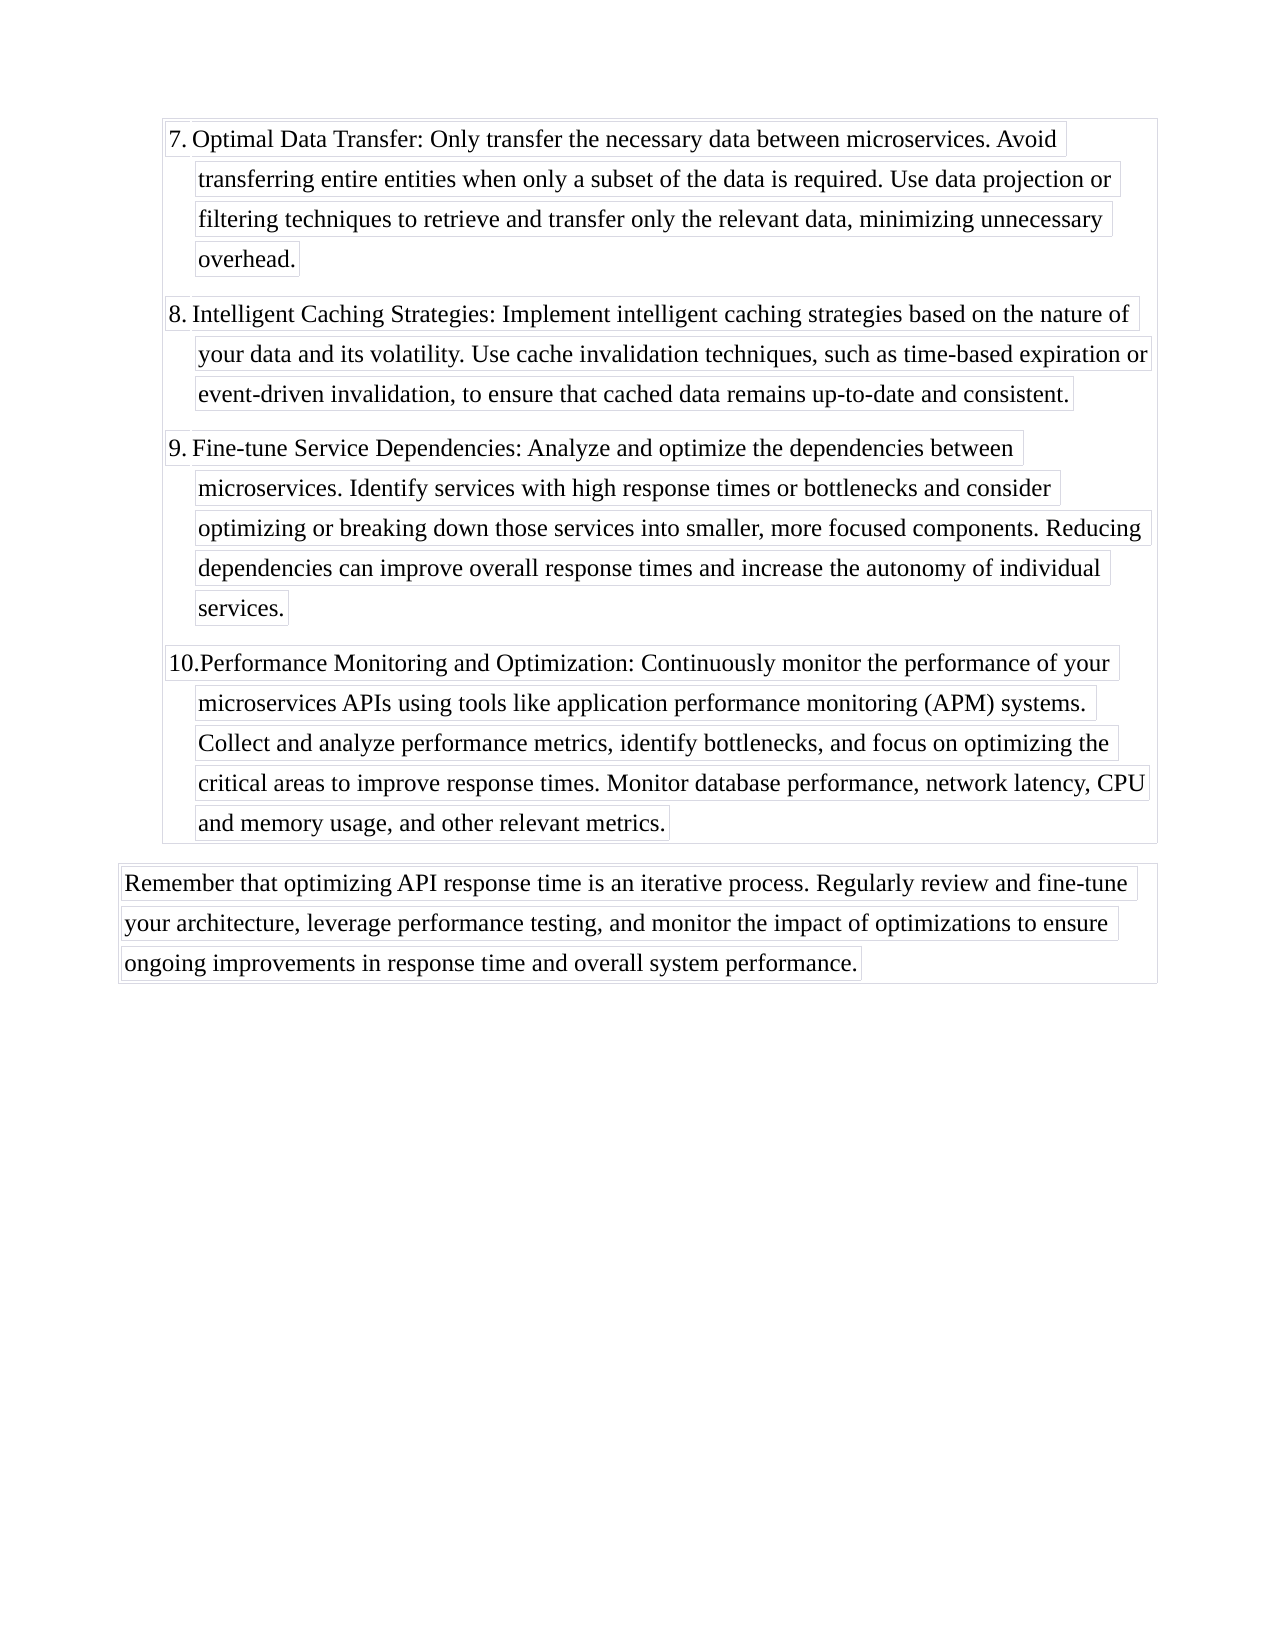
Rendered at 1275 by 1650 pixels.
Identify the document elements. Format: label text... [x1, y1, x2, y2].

list Optimal Data Transfer: Only transfer the necessary data between microservices. Avoid transferring entire entities when only a subset of the data is required. Use data projection or filtering techniques to retrieve and transfer only the relevant data, minimizing unnecessary overhead. [163, 119, 1157, 276]
text Remember that optimizing API response time is an iterative process. Regularly review and fine-tune your architecture, leverage performance testing, and monitor the impact of optimizations to ensure ongoing improvements in response time and overall system performance. [119, 864, 1157, 983]
list Performance Monitoring and Optimization: Continuously monitor the performance of your microservices APIs using tools like application performance monitoring (APM) systems. Collect and analyze performance metrics, identify bottlenecks, and focus on optimizing the critical areas to improve response times. Monitor database performance, network latency, CPU and memory usage, and other relevant metrics. [163, 642, 1157, 843]
list Fine-tune Service Dependencies: Analyze and optimize the dependencies between microservices. Identify services with high response times or bottlenecks and consider optimizing or breaking down those services into smaller, more focused components. Reducing dependencies can improve overall response times and increase the autonomy of individual services. [163, 427, 1157, 625]
list Intelligent Caching Strategies: Implement intelligent caching strategies based on the nature of your data and its volatility. Use cache invalidation techniques, such as time-based expiration or event-driven invalidation, to ensure that cached data remains up-to-date and consistent. [163, 293, 1157, 411]
